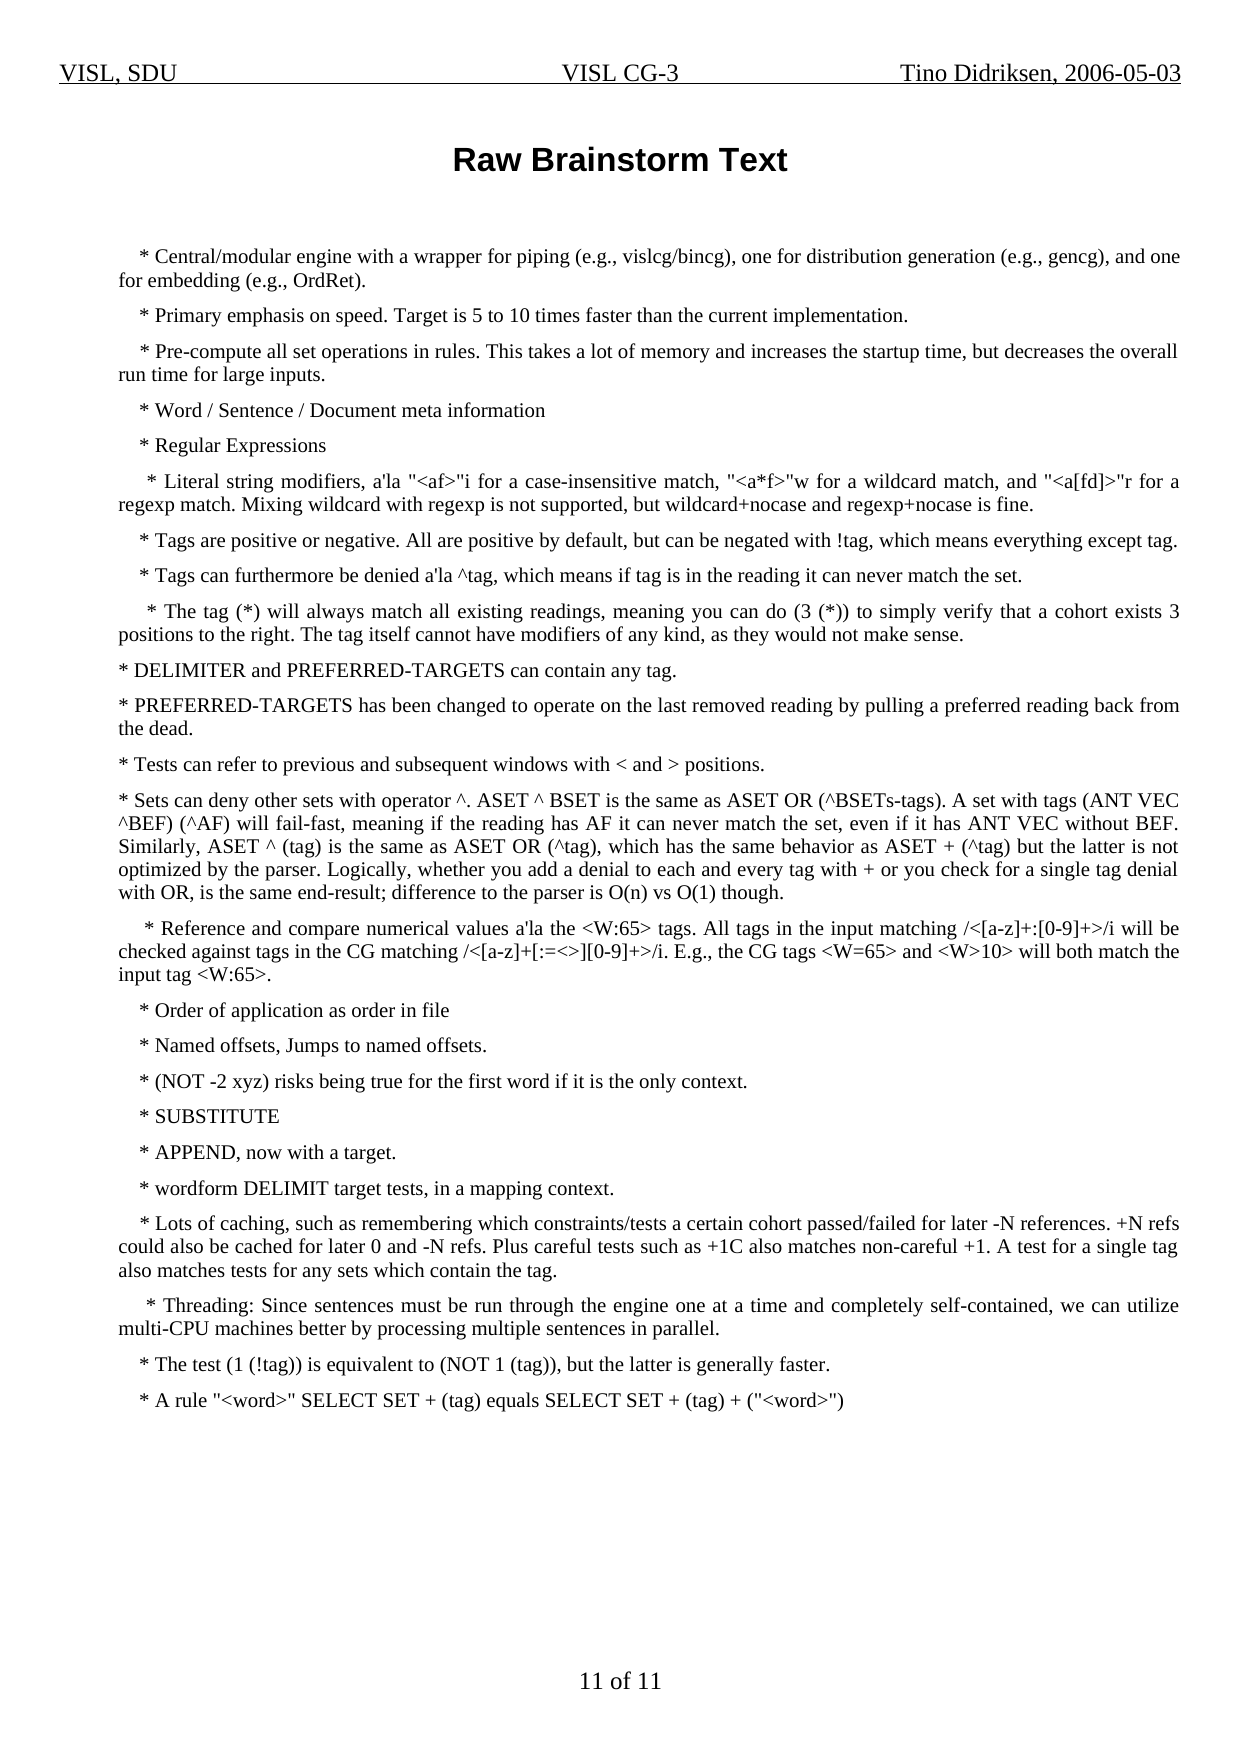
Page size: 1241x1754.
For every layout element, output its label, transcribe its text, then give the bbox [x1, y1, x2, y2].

text * wordform DELIMIT target tests, in a mapping context. [118, 1177, 1181, 1200]
text * Sets can deny other sets with operator ^. ASET ^ BSET is the same as ASET OR (^BSETs-tags). A set with tags (ANT VEC ^BEF) (^AF) will fail-fast, meaning if the reading has AF it can never match the set, even if it has ANT VEC without BEF. Similarly, ASET ^ (tag) is the same as ASET OR (^tag), which has the same behavior as ASET + (^tag) but the latter is not optimized by the parser. Logically, whether you add a denial to each and every tag with + or you check for a single tag denial with OR, is the same end-result; difference to the parser is O(n) vs O(1) though. [118, 788, 1181, 904]
text * Central/modular engine with a wrapper for piping (e.g., vislcg/bincg), one for distribution generation (e.g., gencg), and one for embedding (e.g., OrdRet). [118, 245, 1181, 292]
text * Tags can furthermore be denied a'la ^tag, which means if tag is in the reading it can never match the set. [118, 564, 1181, 587]
text * SUBSTITUTE [118, 1105, 1181, 1128]
text * The test (1 (!tag)) is equivalent to (NOT 1 (tag)), but the latter is generally faster. [118, 1353, 1181, 1376]
text * Regular Expressions [118, 434, 1181, 457]
text * Tags are positive or negative. All are positive by default, but can be negated with !tag, which means everything except tag. [118, 528, 1181, 552]
subtitle Raw Brainstorm Text [59, 141, 1181, 179]
text * Named offsets, Jumps to named offsets. [118, 1034, 1181, 1057]
text * Lots of caching, such as remembering which constraints/tests a certain cohort passed/failed for later -N references. +N refs could also be cached for later 0 and -N refs. Plus careful tests such as +1C also matches non-careful +1. A test for a single tag also matches tests for any sets which contain the tag. [118, 1212, 1181, 1282]
text * Primary emphasis on speed. Target is 5 to 10 times faster than the current implementation. [118, 304, 1181, 327]
text * Order of application as order in file [118, 998, 1181, 1022]
text * APPEND, now with a target. [118, 1141, 1181, 1164]
text * Pre-compute all set operations in rules. This takes a lot of memory and increases the startup time, but decreases the overall run time for large inputs. [118, 340, 1181, 386]
text * Threading: Since sentences must be run through the engine one at a time and completely self-contained, we can utilize multi-CPU machines better by processing multiple sentences in parallel. [118, 1294, 1181, 1340]
text * Word / Sentence / Document meta information [118, 398, 1181, 422]
text * Reference and compare numerical values a'la the <W:65> tags. All tags in the input matching /<[a-z]+:[0-9]+>/i will be checked against tags in the CG matching /<[a-z]+[:=<>][0-9]+>/i. E.g., the CG tags <W=65> and <W>10> will both match the input tag <W:65>. [118, 917, 1181, 986]
text * DELIMITER and PREFERRED-TARGETS can contain any tag. [118, 658, 1181, 682]
text * (NOT -2 xyz) risks being true for the first word if it is the only context. [118, 1070, 1181, 1093]
text * The tag (*) will always match all existing readings, meaning you can do (3 (*)) to simply verify that a cohort exists 3 positions to the right. The tag itself cannot have modifiers of any kind, as they would not make sense. [118, 600, 1181, 646]
text * Literal string modifiers, a'la "<af>"i for a case-insensitive match, "<a*f>"w for a wildcard match, and "<a[fd]>"r for a regexp match. Mixing wildcard with regexp is not supported, but wildcard+nocase and regexp+nocase is fine. [118, 470, 1181, 516]
text * PREFERRED-TARGETS has been changed to operate on the last removed reading by pulling a preferred reading back from the dead. [118, 694, 1181, 740]
text * Tests can refer to previous and subsequent windows with < and > positions. [118, 753, 1181, 776]
text * A rule "<word>" SELECT SET + (tag) equals SELECT SET + (tag) + ("<word>") [118, 1388, 1181, 1412]
